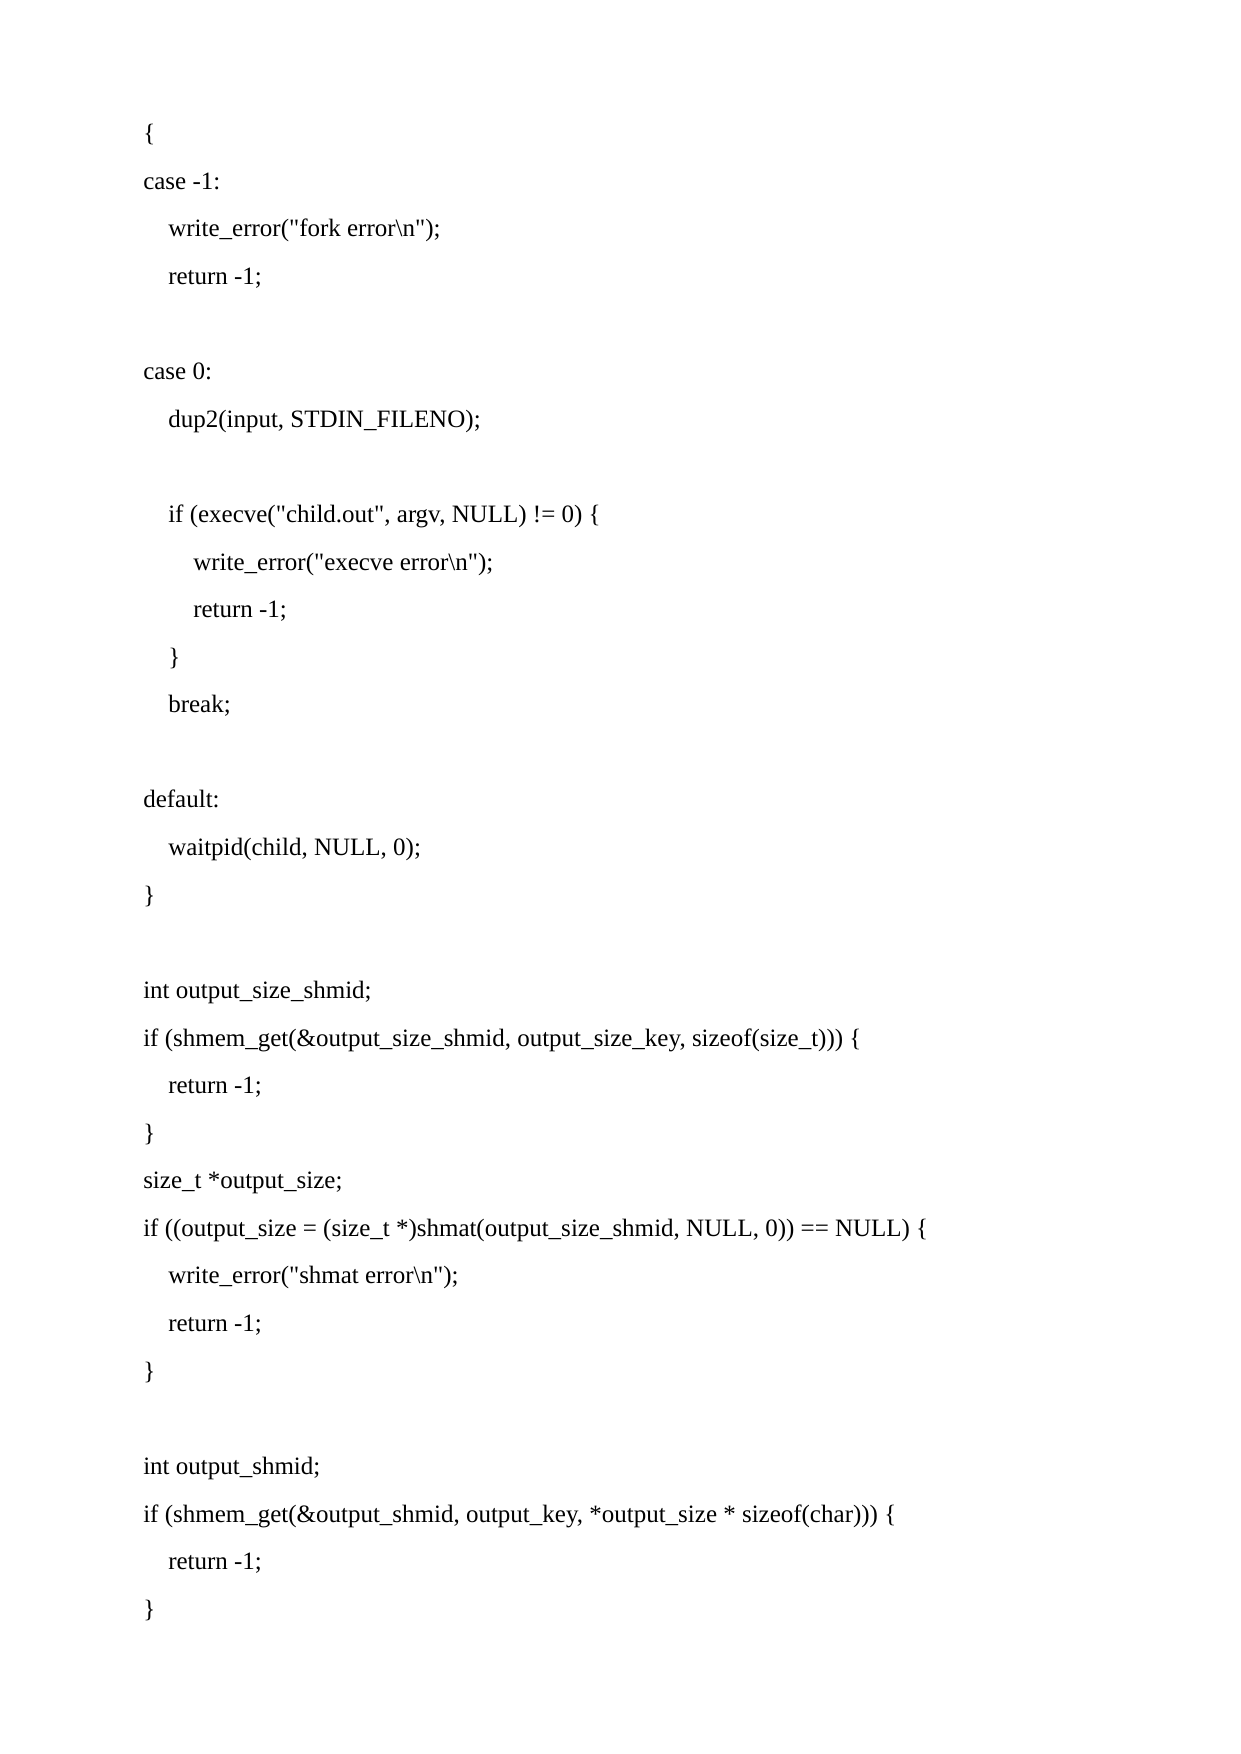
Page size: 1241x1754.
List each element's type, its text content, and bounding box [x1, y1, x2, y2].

text write_error("execve error\n"); [118, 547, 1122, 575]
text if (shmem_get(&output_shmid, output_key, *output_size * sizeof(char))) { [118, 1499, 1122, 1527]
text if ((output_size = (size_t *)shmat(output_size_shmid, NULL, 0)) == NULL) { [118, 1213, 1122, 1242]
text case -1: [118, 166, 1122, 194]
text write_error("fork error\n"); [118, 213, 1122, 242]
text waitpid(child, NULL, 0); [118, 832, 1122, 861]
text } [118, 880, 1122, 908]
text } [118, 1594, 1122, 1623]
text int output_size_shmid; [118, 975, 1122, 1004]
text return -1; [118, 1546, 1122, 1575]
text return -1; [118, 594, 1122, 623]
text { [118, 118, 1122, 147]
text if (execve("child.out", argv, NULL) != 0) { [118, 499, 1122, 528]
text default: [118, 784, 1122, 813]
text return -1; [118, 1308, 1122, 1337]
text if (shmem_get(&output_size_shmid, output_size_key, sizeof(size_t))) { [118, 1023, 1122, 1051]
text } [118, 1118, 1122, 1147]
text dup2(input, STDIN_FILENO); [118, 404, 1122, 432]
text return -1; [118, 1070, 1122, 1099]
text write_error("shmat error\n"); [118, 1261, 1122, 1289]
text break; [118, 689, 1122, 718]
text } [118, 642, 1122, 671]
text int output_shmid; [118, 1451, 1122, 1480]
text case 0: [118, 356, 1122, 385]
text } [118, 1356, 1122, 1384]
text return -1; [118, 261, 1122, 290]
text size_t *output_size; [118, 1165, 1122, 1194]
